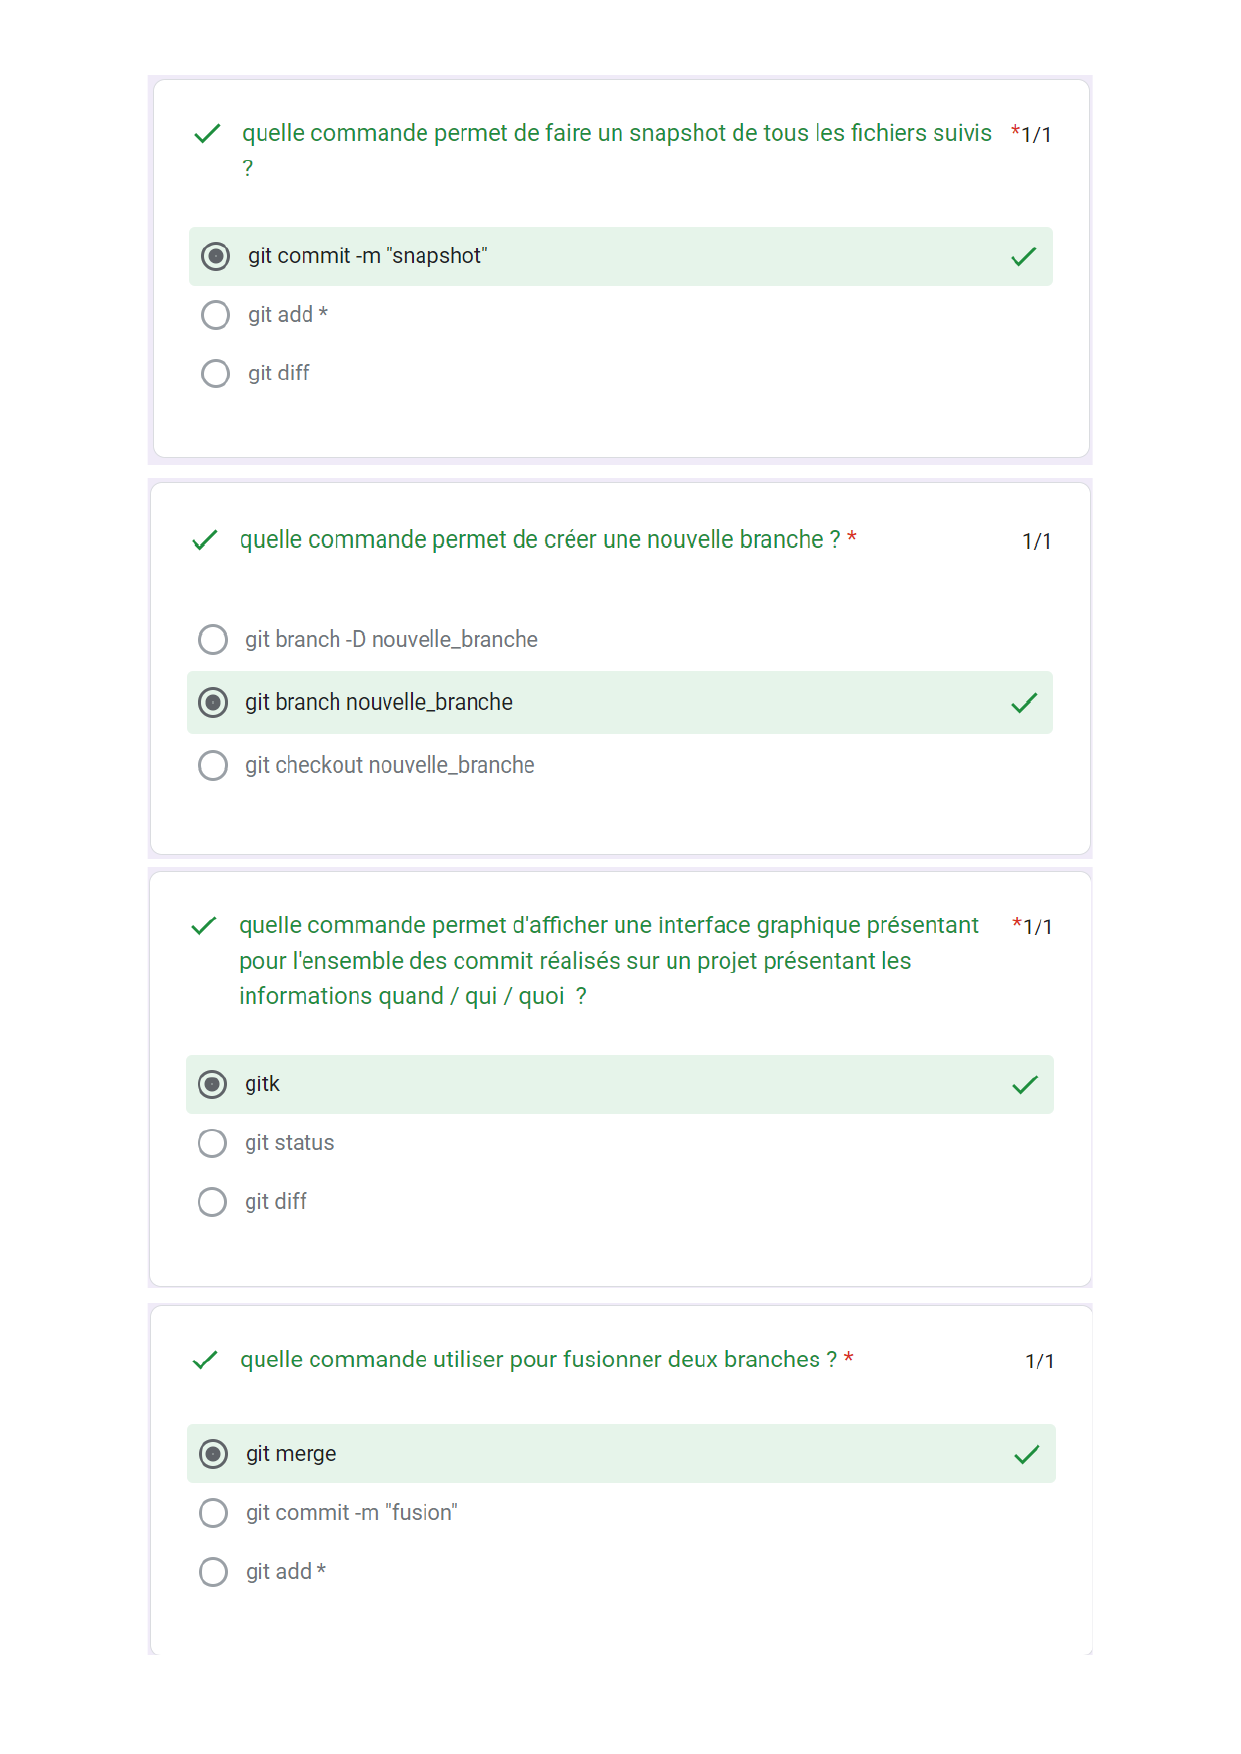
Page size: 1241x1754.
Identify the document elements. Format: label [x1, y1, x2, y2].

picture [147, 75, 1093, 465]
picture [147, 1303, 1093, 1655]
picture [147, 867, 1093, 1288]
picture [147, 478, 1093, 859]
